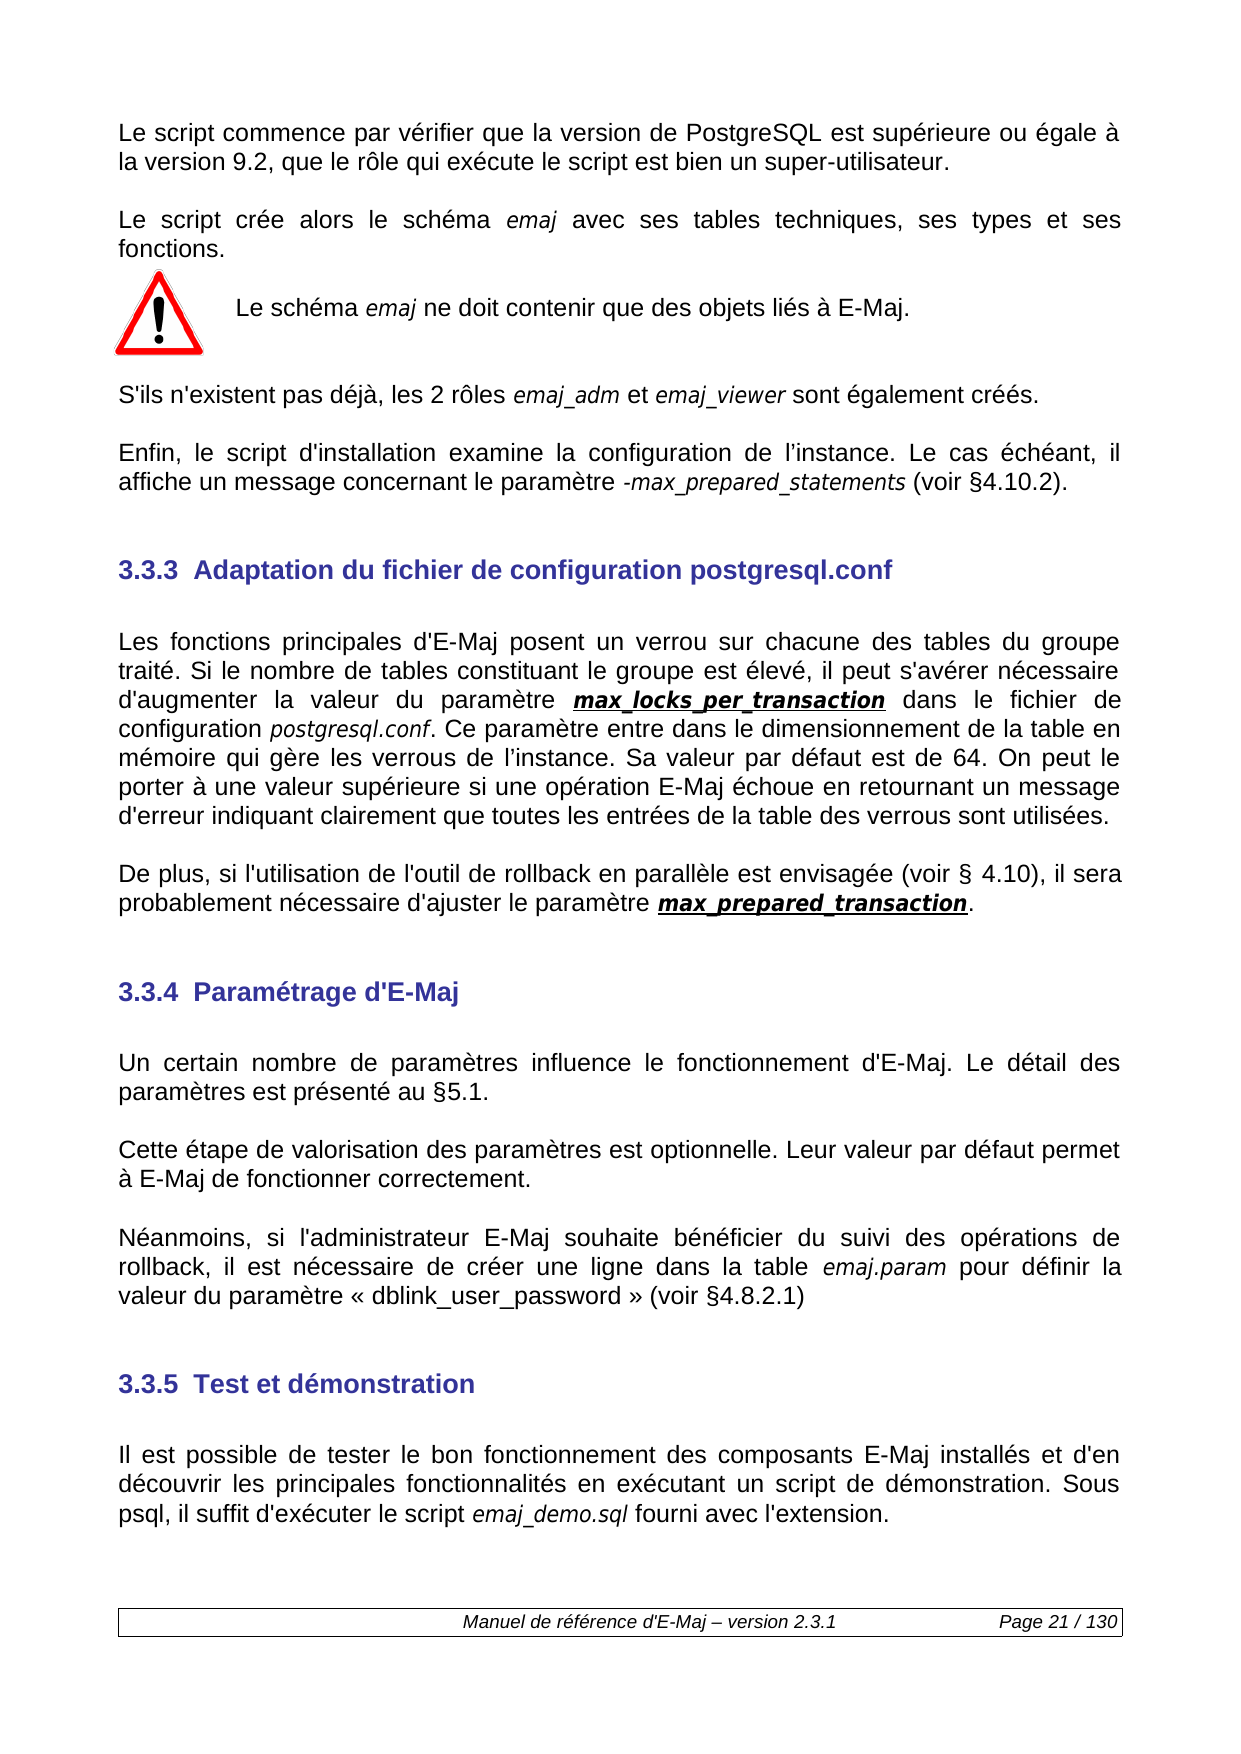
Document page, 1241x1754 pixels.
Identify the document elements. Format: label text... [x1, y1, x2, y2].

text Les fonctions principales d'E-Maj posent un verrou sur chacune des tables du groupe traité. Si le nombre de tables constituant le groupe est élevé, il peut s'avérer nécessaire d'augmenter la valeur du paramètre max_locks_per_transaction dans le fichier de configuration postgresql.conf. Ce paramètre entre dans le dimensionnement de la table en mémoire qui gère les verrous de l’instance. Sa valeur par défaut est de 64. On peut le porter à une valeur supérieure si une opération E-Maj échoue en retournant un message d'erreur indiquant clairement que toutes les entrées de la table des verrous sont utilisées. [118, 627, 1122, 830]
text S'ils n'existent pas déjà, les 2 rôles emaj_adm et emaj_viewer sont également créés. [118, 380, 1122, 409]
text Il est possible de tester le bon fonctionnement des composants E-Maj installés et d'en découvrir les principales fonctionnalités en exécutant un script de démonstration. Sous psql, il suffit d'exécuter le script emaj_demo.sql fourni avec l'extension. [118, 1440, 1122, 1527]
text Le script crée alors le schéma emaj avec ses tables techniques, ses types et ses fonctions. [118, 205, 1122, 263]
text Cette étape de valorisation des paramètres est optionnelle. Leur valeur par défaut permet à E-Maj de fonctionner correctement. [118, 1135, 1122, 1193]
text Néanmoins, si l'administrateur E-Maj souhaite bénéficier du suivi des opérations de rollback, il est nécessaire de créer une ligne dans la table emaj.param pour définir la valeur du paramètre « dblink_user_password » (voir §4.8.2.1) [118, 1222, 1122, 1309]
subtitle Adaptation du fichier de configuration postgresql.conf [118, 554, 1122, 585]
text Le schéma emaj ne doit contenir que des objets liés à E-Maj. [235, 292, 1122, 322]
picture [113, 269, 204, 356]
text De plus, si l'utilisation de l'outil de rollback en parallèle est envisagée (voir § 4.10), il sera probablement nécessaire d'ajuster le paramètre max_prepared_transaction. [118, 859, 1122, 917]
text Enfin, le script d'installation examine la configuration de l’instance. Le cas échéant, il affiche un message concernant le paramètre -max_prepared_statements (voir §4.10.2). [118, 438, 1122, 496]
subtitle Test et démonstration [118, 1368, 1122, 1399]
text Le script commence par vérifier que la version de PostgreSQL est supérieure ou égale à la version 9.2, que le rôle qui exécute le script est bien un super-utilisateur. [118, 118, 1122, 176]
subtitle Paramétrage d'E-Maj [118, 975, 1122, 1006]
text Un certain nombre de paramètres influence le fonctionnement d'E-Maj. Le détail des paramètres est présenté au §5.1. [118, 1048, 1122, 1106]
